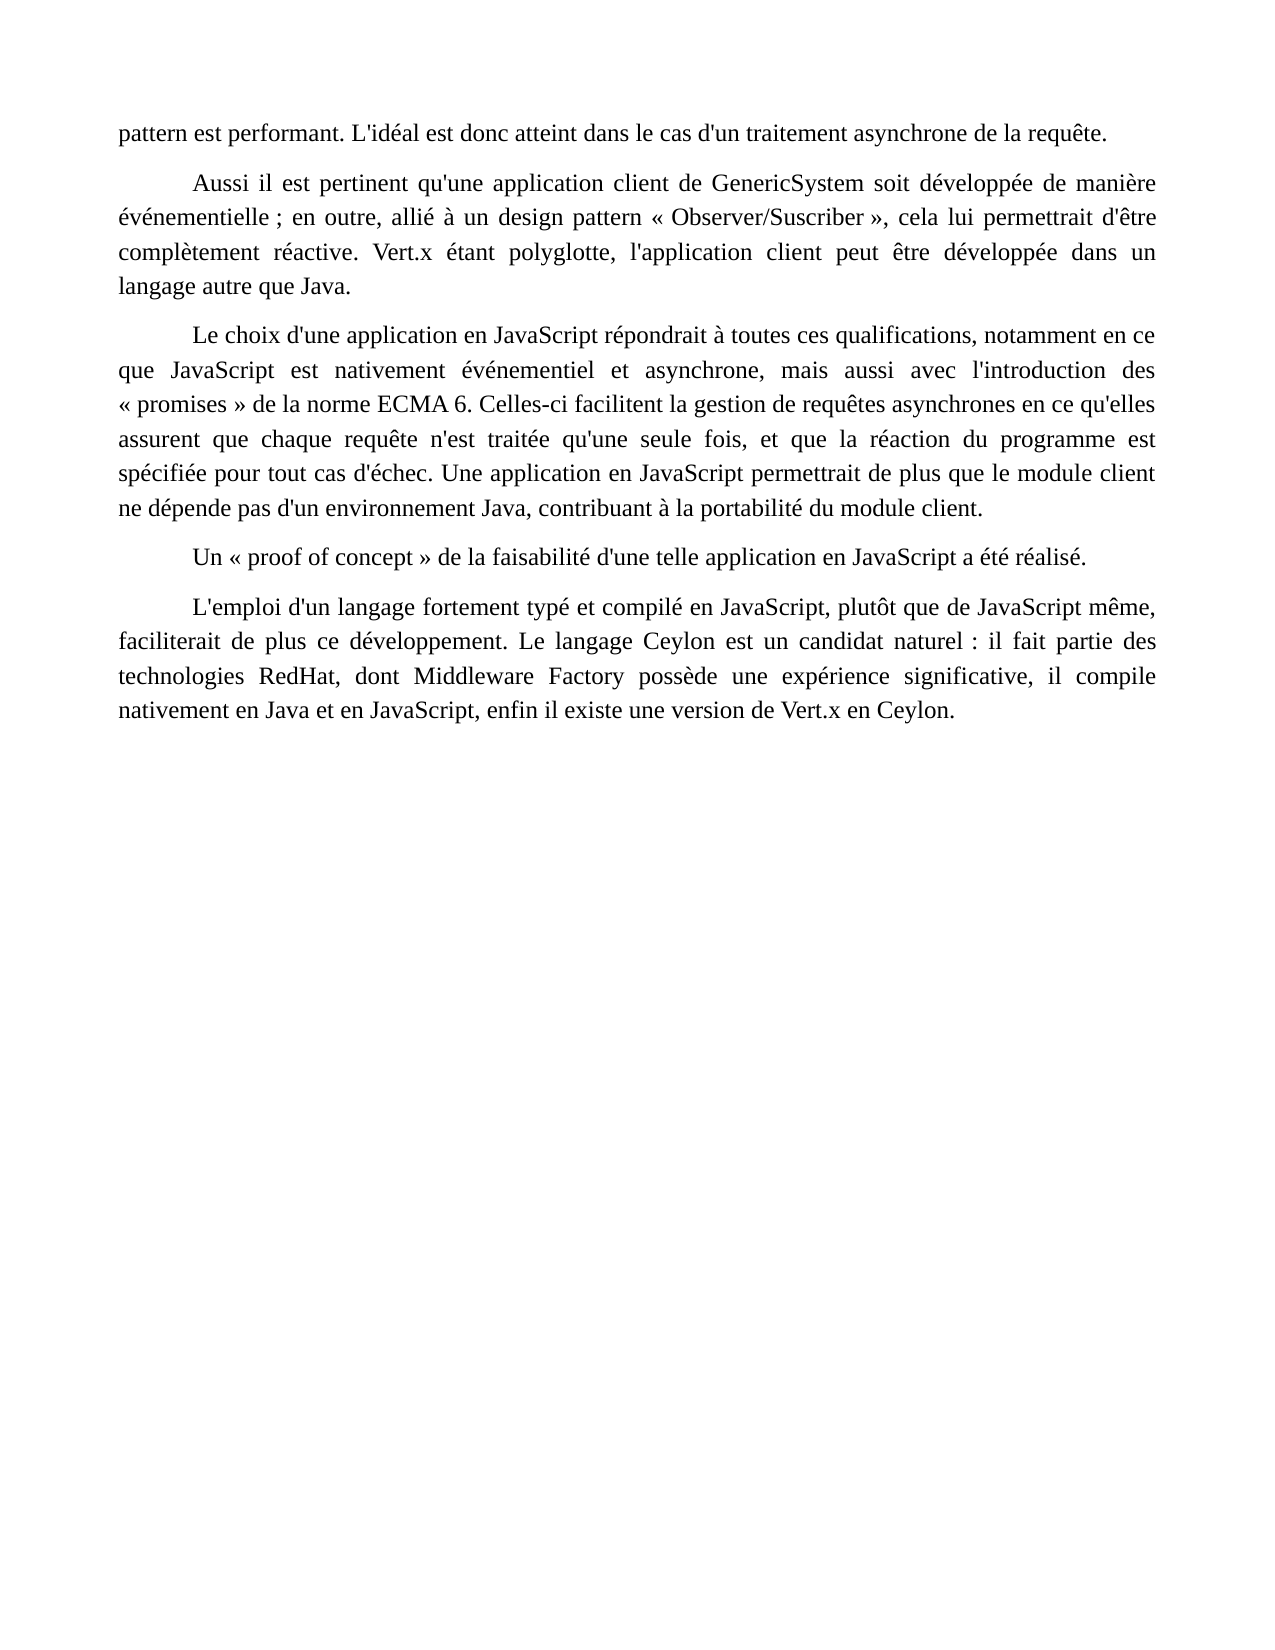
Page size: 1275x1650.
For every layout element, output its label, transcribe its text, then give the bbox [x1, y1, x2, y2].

list L'emploi d'un langage fortement typé et compilé en JavaScript, plutôt que de JavaScript même, faciliterait de plus ce développement. Le langage Ceylon est un candidat naturel : il fait partie des technologies RedHat, dont Middleware Factory possède une expérience significative, il compile nativement en Java et en JavaScript, enfin il existe une version de Vert.x en Ceylon. [81, 592, 1157, 724]
list Le choix d'une application en JavaScript répondrait à toutes ces qualifications, notamment en ce que JavaScript est nativement événementiel et asynchrone, mais aussi avec l'introduction des « promises » de la norme ECMA 6. Celles-ci facilitent la gestion de requêtes asynchrones en ce qu'elles assurent que chaque requête n'est traitée qu'une seule fois, et que la réaction du programme est spécifiée pour tout cas d'échec. Une application en JavaScript permettrait de plus que le module client ne dépende pas d'un environnement Java, contribuant à la portabilité du module client. [81, 321, 1157, 522]
list pattern est performant. L'idéal est donc atteint dans le cas d'un traitement asynchrone de la requête. [81, 118, 1157, 147]
list Aussi il est pertinent qu'une application client de GenericSystem soit développée de manière événementielle ; en outre, allié à un design pattern « Observer/Suscriber », cela lui permettrait d'être complètement réactive. Vert.x étant polyglotte, l'application client peut être développée dans un langage autre que Java. [81, 168, 1157, 300]
list Un « proof of concept » de la faisabilité d'une telle application en JavaScript a été réalisé. [81, 542, 1157, 571]
